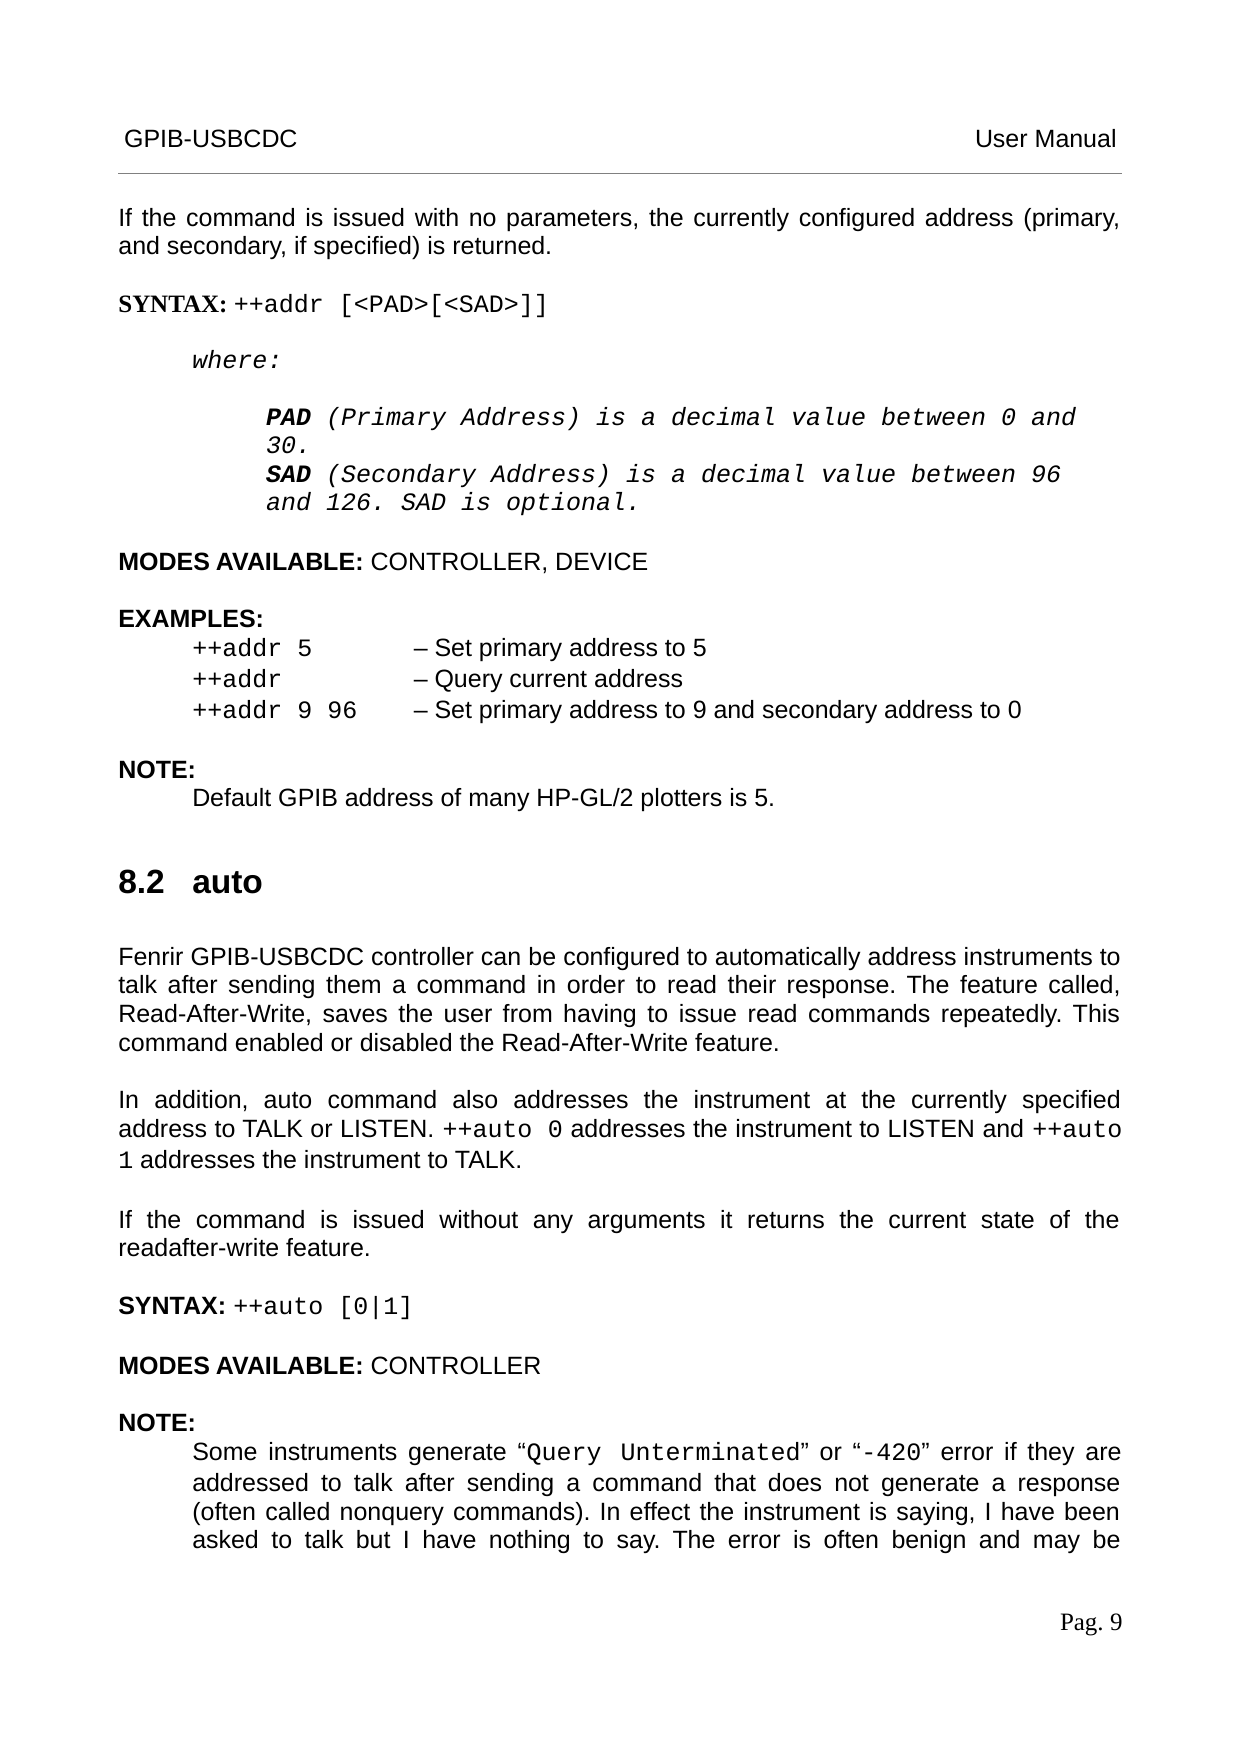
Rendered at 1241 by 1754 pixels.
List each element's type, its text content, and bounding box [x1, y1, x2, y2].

text MODES AVAILABLE: CONTROLLER, DEVICE [118, 547, 1122, 576]
text NOTE: [118, 754, 1122, 783]
subtitle auto [118, 862, 1122, 900]
text If the command is issued without any arguments it returns the current state of the readafter-write feature. [118, 1205, 1122, 1262]
text SAD (Secondary Address) is a decimal value between 96 and 126. SAD is optional. [266, 461, 1122, 518]
text NOTE: [118, 1408, 1122, 1437]
text where: [192, 348, 1122, 376]
text ++addr 5 – Set primary address to 5 [192, 633, 1122, 664]
text Default GPIB address of many HP-GL/2 plotters is 5. [192, 783, 1122, 812]
text EXAMPLES: [118, 604, 1122, 633]
text PAD (Primary Address) is a decimal value between 0 and 30. [266, 405, 1122, 461]
text ++addr – Query current address [192, 664, 1122, 695]
text In addition, auto command also addresses the instrument at the currently specified address to TALK or LISTEN. ++auto 0 addresses the instrument to LISTEN and ++auto 1 addresses the instrument to TALK. [118, 1085, 1122, 1176]
text MODES AVAILABLE: CONTROLLER [118, 1351, 1122, 1379]
text ++addr 9 96 – Set primary address to 9 and secondary address to 0 [192, 695, 1122, 726]
text Some instruments generate “Query Unterminated” or “-420” error if they are addressed to talk after sending a command that does not generate a response (often called nonquery commands). In effect the instrument is saying, I have been asked to talk but I have nothing to say. The error is often benign and may be [192, 1437, 1122, 1554]
text SYNTAX: ++addr [<PAD>[<SAD>]] [118, 289, 1122, 320]
text Fenrir GPIB-USBCDC controller can be configured to automatically address instruments to talk after sending them a command in order to read their response. The feature called, Read-After-Write, saves the user from having to issue read commands repeatedly. This command enabled or disabled the Read-After-Write feature. [118, 942, 1122, 1057]
text SYNTAX: ++auto [0|1] [118, 1291, 1122, 1322]
text If the command is issued with no parameters, the currently configured address (primary, and secondary, if specified) is returned. [118, 203, 1122, 260]
